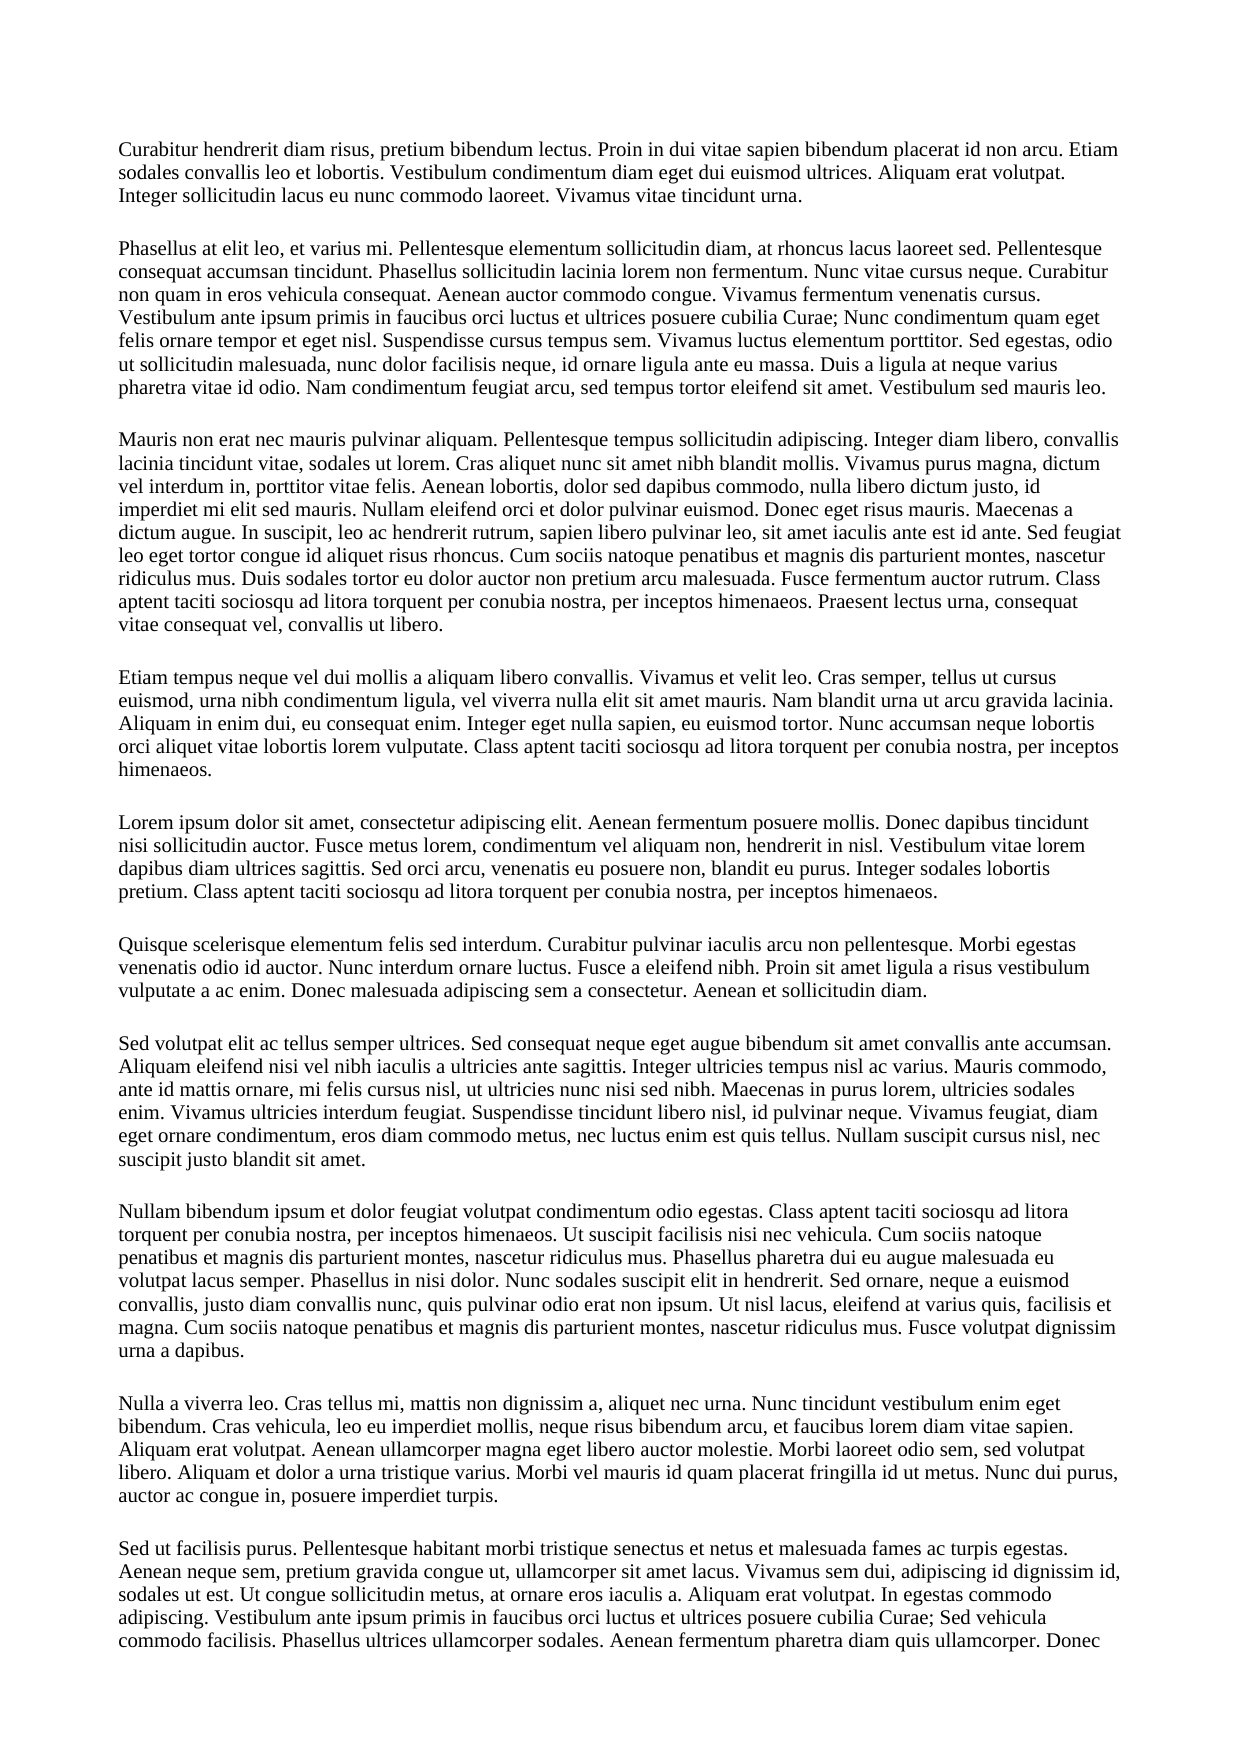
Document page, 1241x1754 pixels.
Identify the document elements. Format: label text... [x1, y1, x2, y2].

text Phasellus at elit leo, et varius mi. Pellentesque elementum sollicitudin diam, at rhoncus lacus laoreet sed. Pellentesque consequat accumsan tincidunt. Phasellus sollicitudin lacinia lorem non fermentum. Nunc vitae cursus neque. Curabitur non quam in eros vehicula consequat. Aenean auctor commodo congue. Vivamus fermentum venenatis cursus. Vestibulum ante ipsum primis in faucibus orci luctus et ultrices posuere cubilia Curae; Nunc condimentum quam eget felis ornare tempor et eget nisl. Suspendisse cursus tempus sem. Vivamus luctus elementum porttitor. Sed egestas, odio ut sollicitudin malesuada, nunc dolor facilisis neque, id ornare ligula ante eu massa. Duis a ligula at neque varius pharetra vitae id odio. Nam condimentum feugiat arcu, sed tempus tortor eleifend sit amet. Vestibulum sed mauris leo. [118, 237, 1122, 399]
text Lorem ipsum dolor sit amet, consectetur adipiscing elit. Aenean fermentum posuere mollis. Donec dapibus tincidunt nisi sollicitudin auctor. Fusce metus lorem, condimentum vel aliquam non, hendrerit in nisl. Vestibulum vitae lorem dapibus diam ultrices sagittis. Sed orci arcu, venenatis eu posuere non, blandit eu purus. Integer sodales lobortis pretium. Class aptent taciti sociosqu ad litora torquent per conubia nostra, per inceptos himenaeos. [118, 811, 1122, 903]
text Mauris non erat nec mauris pulvinar aliquam. Pellentesque tempus sollicitudin adipiscing. Integer diam libero, convallis lacinia tincidunt vitae, sodales ut lorem. Cras aliquet nunc sit amet nibh blandit mollis. Vivamus purus magna, dictum vel interdum in, porttitor vitae felis. Aenean lobortis, dolor sed dapibus commodo, nulla libero dictum justo, id imperdiet mi elit sed mauris. Nullam eleifend orci et dolor pulvinar euismod. Donec eget risus mauris. Maecenas a dictum augue. In suscipit, leo ac hendrerit rutrum, sapien libero pulvinar leo, sit amet iaculis ante est id ante. Sed feugiat leo eget tortor congue id aliquet risus rhoncus. Cum sociis natoque penatibus et magnis dis parturient montes, nascetur ridiculus mus. Duis sodales tortor eu dolor auctor non pretium arcu malesuada. Fusce fermentum auctor rutrum. Class aptent taciti sociosqu ad litora torquent per conubia nostra, per inceptos himenaeos. Praesent lectus urna, consequat vitae consequat vel, convallis ut libero. [118, 428, 1122, 636]
text Etiam tempus neque vel dui mollis a aliquam libero convallis. Vivamus et velit leo. Cras semper, tellus ut cursus euismod, urna nibh condimentum ligula, vel viverra nulla elit sit amet mauris. Nam blandit urna ut arcu gravida lacinia. Aliquam in enim dui, eu consequat enim. Integer eget nulla sapien, eu euismod tortor. Nunc accumsan neque lobortis orci aliquet vitae lobortis lorem vulputate. Class aptent taciti sociosqu ad litora torquent per conubia nostra, per inceptos himenaeos. [118, 666, 1122, 781]
text Sed volutpat elit ac tellus semper ultrices. Sed consequat neque eget augue bibendum sit amet convallis ante accumsan. Aliquam eleifend nisi vel nibh iaculis a ultricies ante sagittis. Integer ultricies tempus nisl ac varius. Mauris commodo, ante id mattis ornare, mi felis cursus nisl, ut ultricies nunc nisi sed nibh. Maecenas in purus lorem, ultricies sodales enim. Vivamus ultricies interdum feugiat. Suspendisse tincidunt libero nisl, id pulvinar neque. Vivamus feugiat, diam eget ornare condimentum, eros diam commodo metus, nec luctus enim est quis tellus. Nullam suscipit cursus nisl, nec suscipit justo blandit sit amet. [118, 1032, 1122, 1171]
text Sed ut facilisis purus. Pellentesque habitant morbi tristique senectus et netus et malesuada fames ac turpis egestas. Aenean neque sem, pretium gravida congue ut, ullamcorper sit amet lacus. Vivamus sem dui, adipiscing id dignissim id, sodales ut est. Ut congue sollicitudin metus, at ornare eros iaculis a. Aliquam erat volutpat. In egestas commodo adipiscing. Vestibulum ante ipsum primis in faucibus orci luctus et ultrices posuere cubilia Curae; Sed vehicula commodo facilisis. Phasellus ultrices ullamcorper sodales. Aenean fermentum pharetra diam quis ullamcorper. Donec [118, 1536, 1122, 1652]
text Nullam bibendum ipsum et dolor feugiat volutpat condimentum odio egestas. Class aptent taciti sociosqu ad litora torquent per conubia nostra, per inceptos himenaeos. Ut suscipit facilisis nisi nec vehicula. Cum sociis natoque penatibus et magnis dis parturient montes, nascetur ridiculus mus. Phasellus pharetra dui eu augue malesuada eu volutpat lacus semper. Phasellus in nisi dolor. Nunc sodales suscipit elit in hendrerit. Sed ornare, neque a euismod convallis, justo diam convallis nunc, quis pulvinar odio erat non ipsum. Ut nisl lacus, eleifend at varius quis, facilisis et magna. Cum sociis natoque penatibus et magnis dis parturient montes, nascetur ridiculus mus. Fusce volutpat dignissim urna a dapibus. [118, 1200, 1122, 1362]
text Curabitur hendrerit diam risus, pretium bibendum lectus. Proin in dui vitae sapien bibendum placerat id non arcu. Etiam sodales convallis leo et lobortis. Vestibulum condimentum diam eget dui euismod ultrices. Aliquam erat volutpat. Integer sollicitudin lacus eu nunc commodo laoreet. Vivamus vitae tincidunt urna. [118, 138, 1122, 207]
text Nulla a viverra leo. Cras tellus mi, mattis non dignissim a, aliquet nec urna. Nunc tincidunt vestibulum enim eget bibendum. Cras vehicula, leo eu imperdiet mollis, neque risus bibendum arcu, et faucibus lorem diam vitae sapien. Aliquam erat volutpat. Aenean ullamcorper magna eget libero auctor molestie. Morbi laoreet odio sem, sed volutpat libero. Aliquam et dolor a urna tristique varius. Morbi vel mauris id quam placerat fringilla id ut metus. Nunc dui purus, auctor ac congue in, posuere imperdiet turpis. [118, 1391, 1122, 1507]
text Quisque scelerisque elementum felis sed interdum. Curabitur pulvinar iaculis arcu non pellentesque. Morbi egestas venenatis odio id auctor. Nunc interdum ornare luctus. Fusce a eleifend nibh. Proin sit amet ligula a risus vestibulum vulputate a ac enim. Donec malesuada adipiscing sem a consectetur. Aenean et sollicitudin diam. [118, 933, 1122, 1002]
